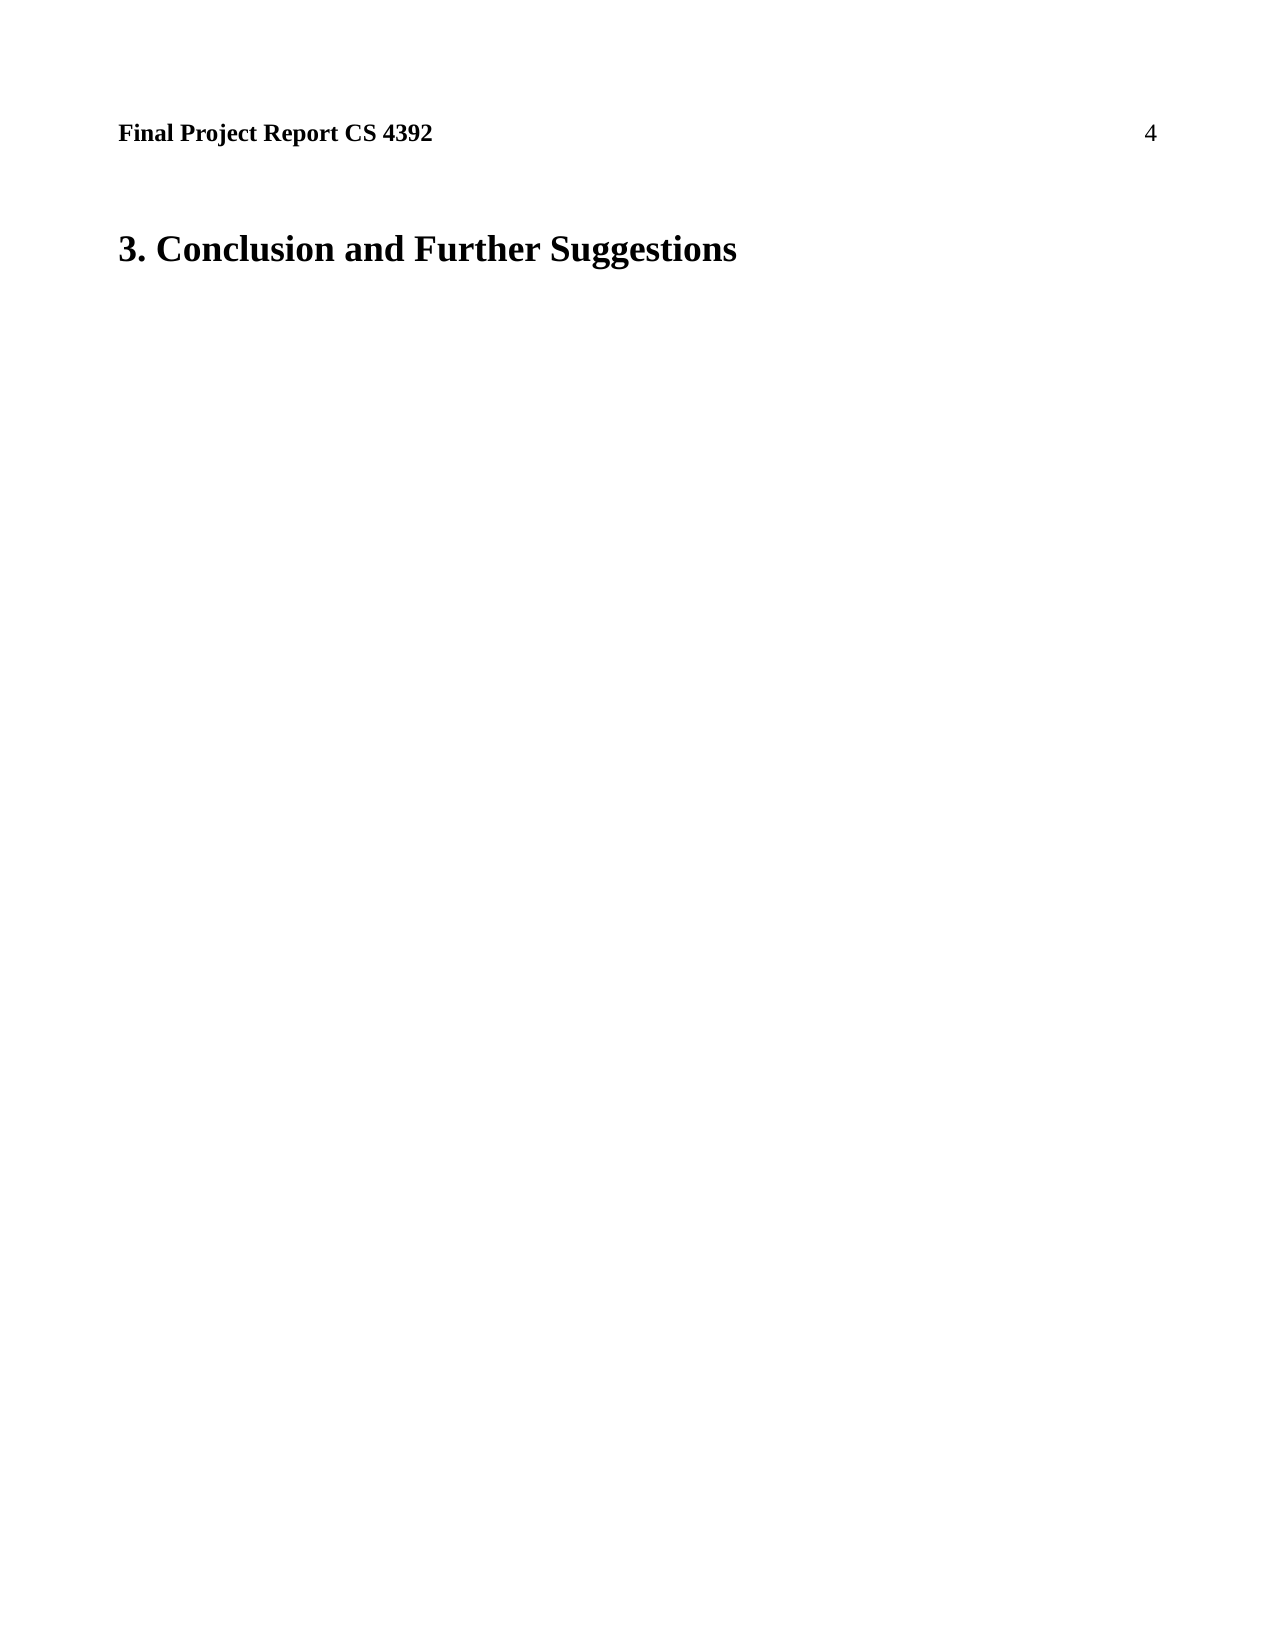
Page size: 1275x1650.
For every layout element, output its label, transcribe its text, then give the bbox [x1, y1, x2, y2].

subtitle 3. Conclusion and Further Suggestions [118, 226, 1157, 269]
